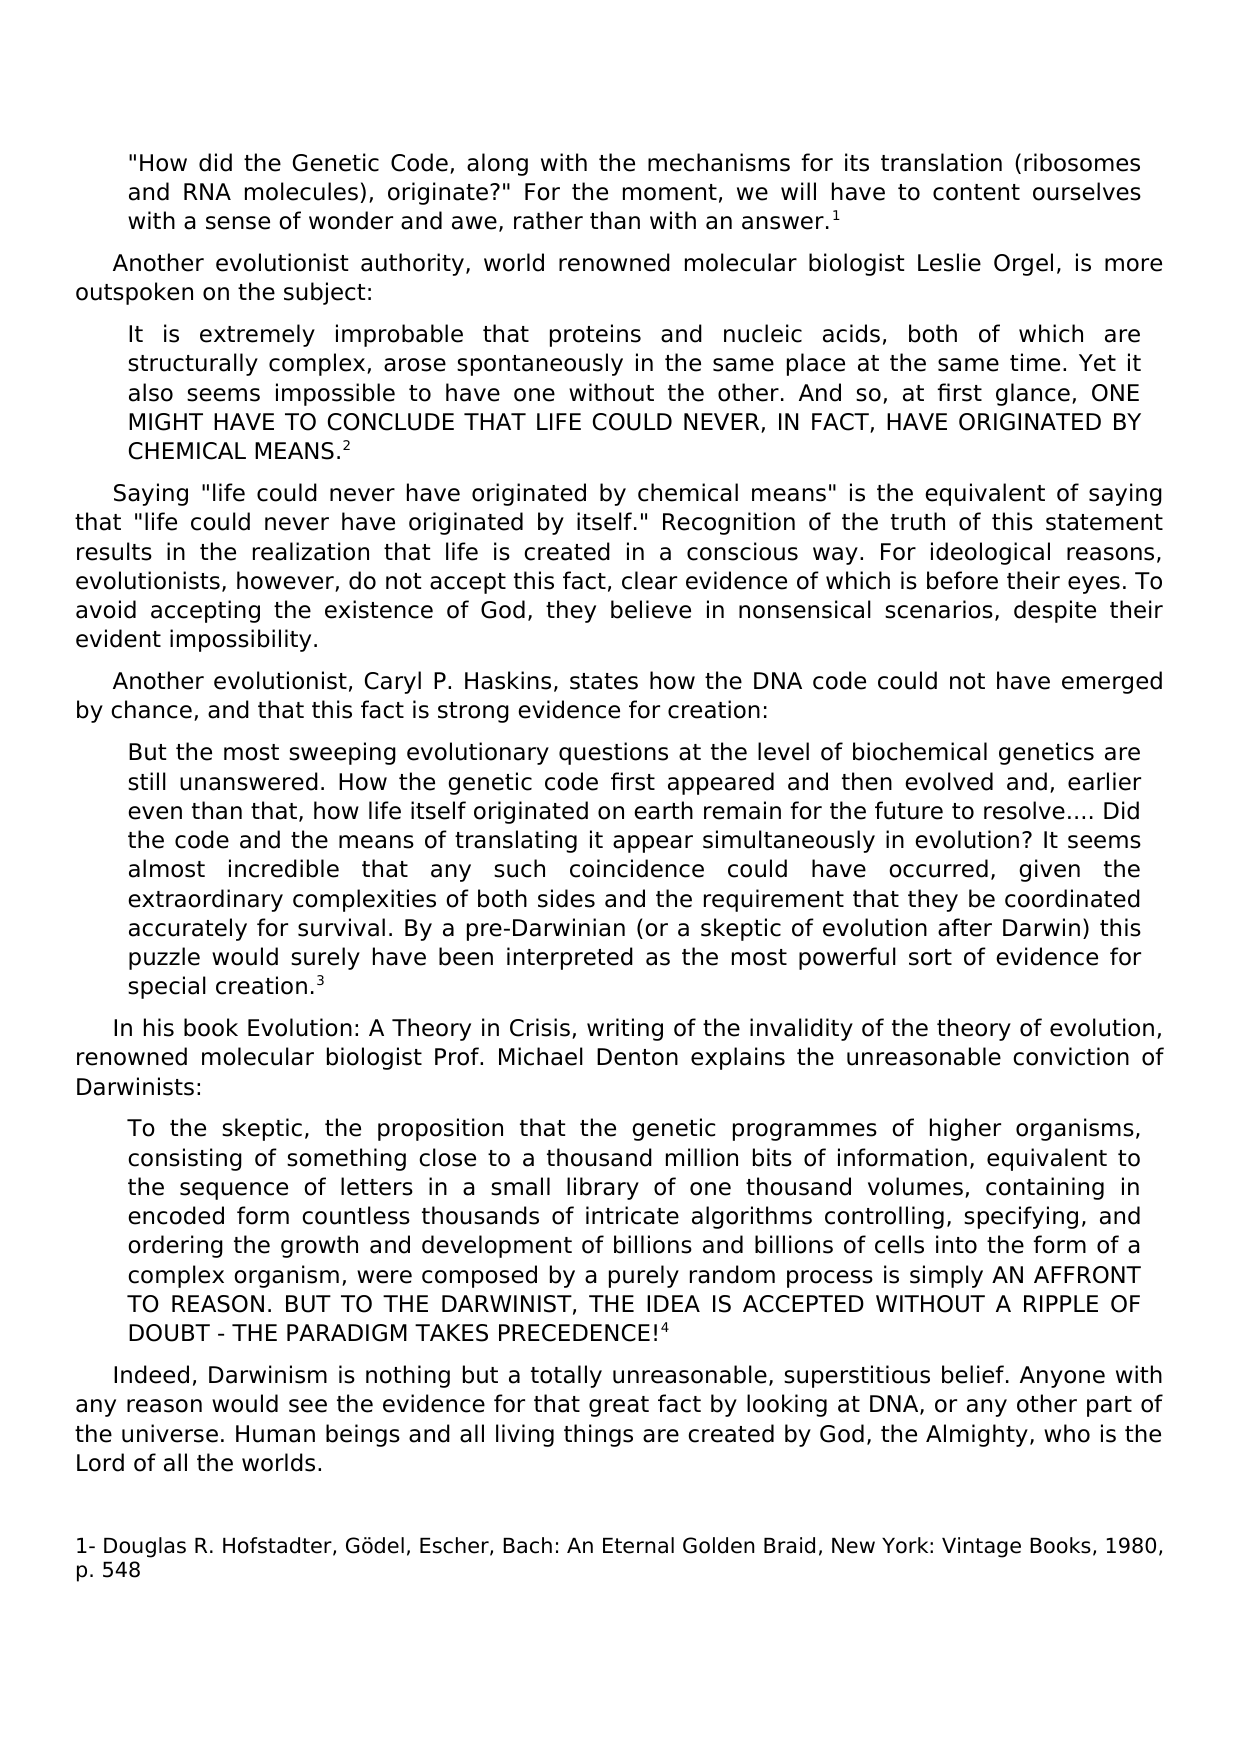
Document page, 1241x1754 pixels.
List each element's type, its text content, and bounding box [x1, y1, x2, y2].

text Another evolutionist, Caryl P. Haskins, states how the DNA code could not have emerged by chance, and that this fact is strong evidence for creation: [75, 668, 1165, 724]
text But the most sweeping evolutionary questions at the level of biochemical genetics are still unanswered. How the genetic code first appeared and then evolved and, earlier even than that, how life itself originated on earth remain for the future to resolve.... Did the code and the means of translating it appear simultaneously in evolution? It seems almost incredible that any such coincidence could have occurred, given the extraordinary complexities of both sides and the requirement that they be coordinated accurately for survival. By a pre-Darwinian (or a skeptic of evolution after Darwin) this puzzle would surely have been interpreted as the most powerful sort of evidence for special creation.3 [127, 739, 1143, 1000]
text It is extremely improbable that proteins and nucleic acids, both of which are structurally complex, arose spontaneously in the same place at the same time. Yet it also seems impossible to have one without the other. And so, at first glance, ONE MIGHT HAVE TO CONCLUDE THAT LIFE COULD NEVER, IN FACT, HAVE ORIGINATED BY CHEMICAL MEANS.2 [127, 321, 1143, 465]
text Another evolutionist authority, world renowned molecular biologist Leslie Orgel, is more outspoken on the subject: [75, 250, 1165, 306]
text Saying "life could never have originated by chemical means" is the equivalent of saying that "life could never have originated by itself." Recognition of the truth of this statement results in the realization that life is created in a conscious way. For ideological reasons, evolutionists, however, do not accept this fact, clear evidence of which is before their eyes. To avoid accepting the existence of God, they believe in nonsensical scenarios, despite their evident impossibility. [75, 480, 1165, 653]
text 1- Douglas R. Hofstadter, Gödel, Escher, Bach: An Eternal Golden Braid, New York: Vintage Books, 1980, p. 548 [75, 1534, 1165, 1582]
text Indeed, Darwinism is nothing but a totally unreasonable, superstitious belief. Anyone with any reason would see the evidence for that great fact by looking at DNA, or any other part of the universe. Human beings and all living things are created by God, the Almighty, who is the Lord of all the worlds. [75, 1362, 1165, 1477]
text To the skeptic, the proposition that the genetic programmes of higher organisms, consisting of something close to a thousand million bits of information, equivalent to the sequence of letters in a small library of one thousand volumes, containing in encoded form countless thousands of intricate algorithms controlling, specifying, and ordering the growth and development of billions and billions of cells into the form of a complex organism, were composed by a purely random process is simply AN AFFRONT TO REASON. BUT TO THE DARWINIST, THE IDEA IS ACCEPTED WITHOUT A RIPPLE OF DOUBT - THE PARADIGM TAKES PRECEDENCE!4 [127, 1116, 1143, 1347]
text "How did the Genetic Code, along with the mechanisms for its translation (ribosomes and RNA molecules), originate?" For the moment, we will have to content ourselves with a sense of wonder and awe, rather than with an answer.1 [127, 150, 1143, 235]
text In his book Evolution: A Theory in Crisis, writing of the invalidity of the theory of evolution, renowned molecular biologist Prof. Michael Denton explains the unreasonable conviction of Darwinists: [75, 1015, 1165, 1101]
